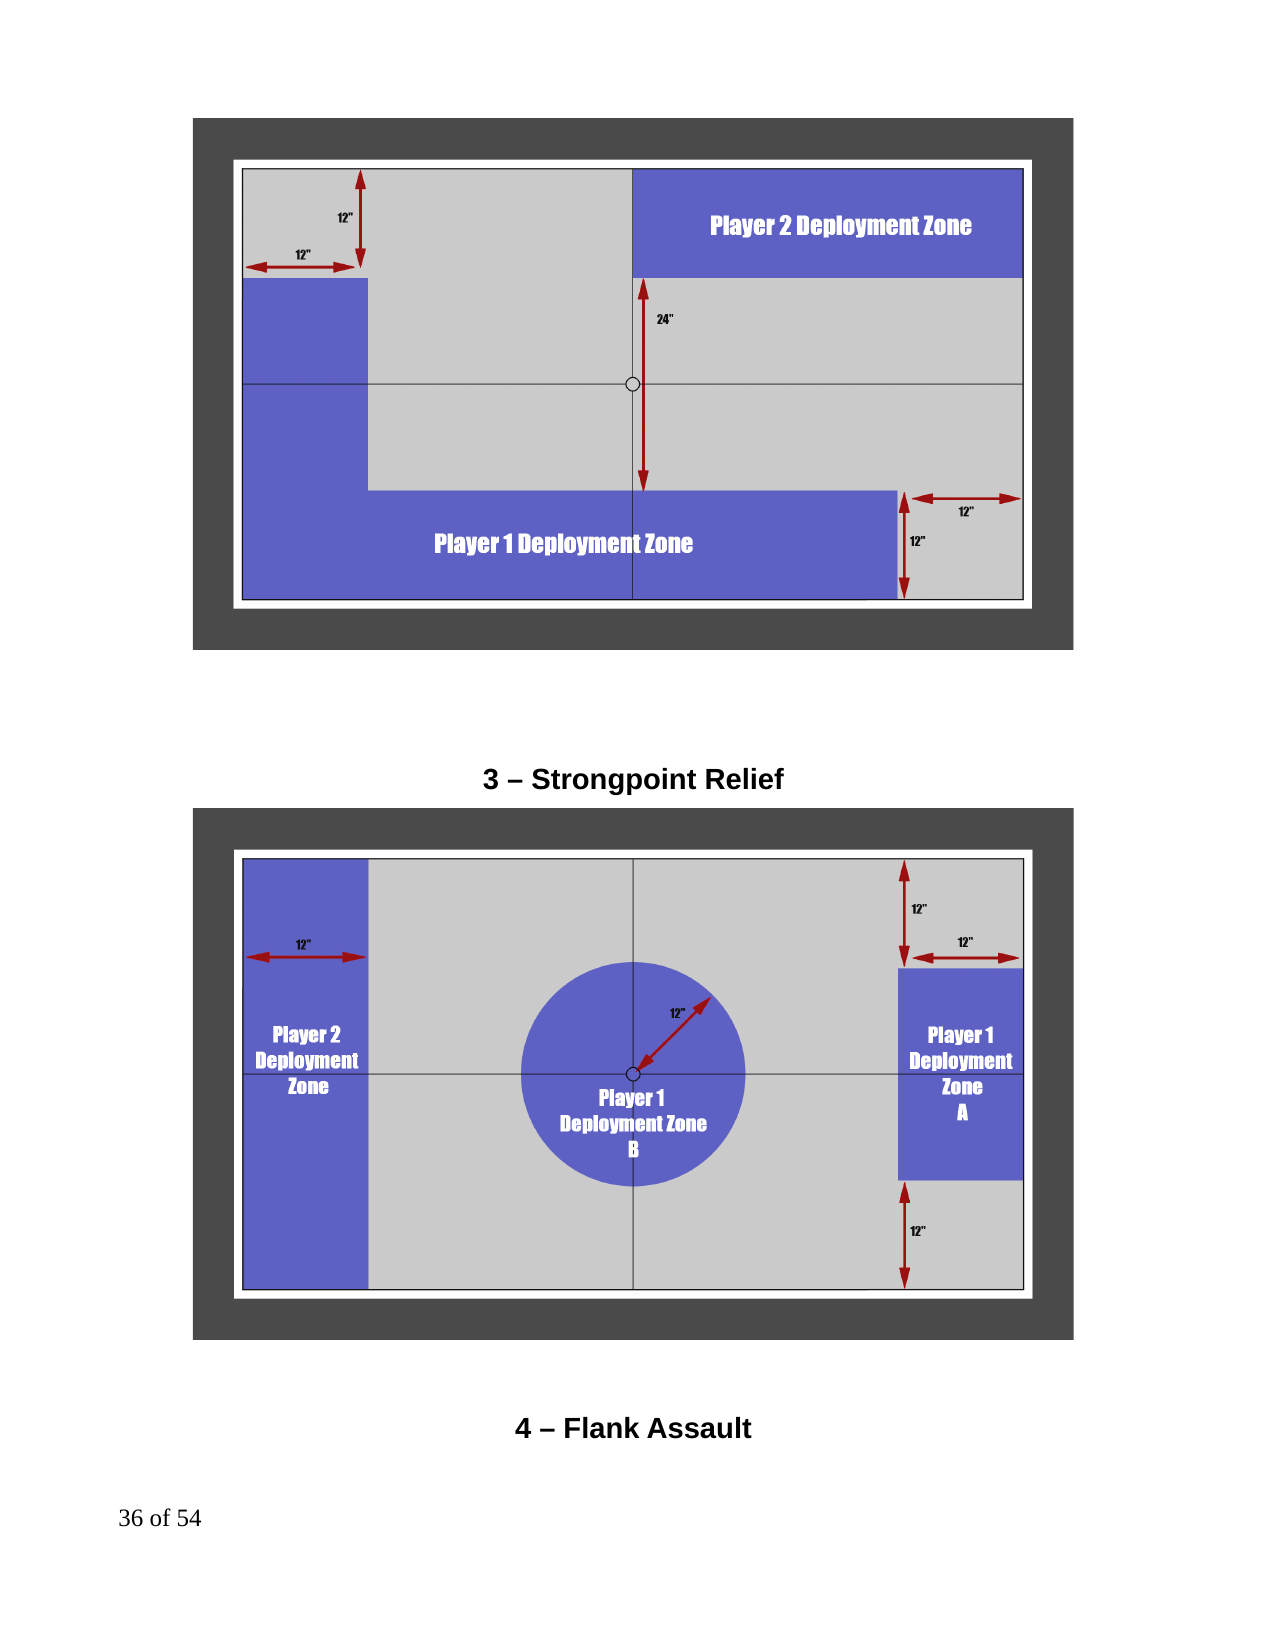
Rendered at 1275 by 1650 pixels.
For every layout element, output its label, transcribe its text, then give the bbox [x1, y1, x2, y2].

table_cell [1074, 709, 1157, 808]
table_cell [1074, 808, 1157, 1398]
table_cell [118, 808, 193, 1398]
table_cell 3 – Strongpoint Relief [193, 709, 1074, 808]
table_cell 4 – Flank Assault [193, 1399, 1074, 1457]
table_cell [193, 650, 1074, 708]
table_cell [1074, 118, 1157, 708]
table_cell [193, 1340, 1074, 1398]
table_cell [118, 1399, 193, 1457]
table_cell [1074, 1399, 1157, 1457]
table_cell [118, 709, 193, 808]
table_cell [118, 118, 193, 708]
